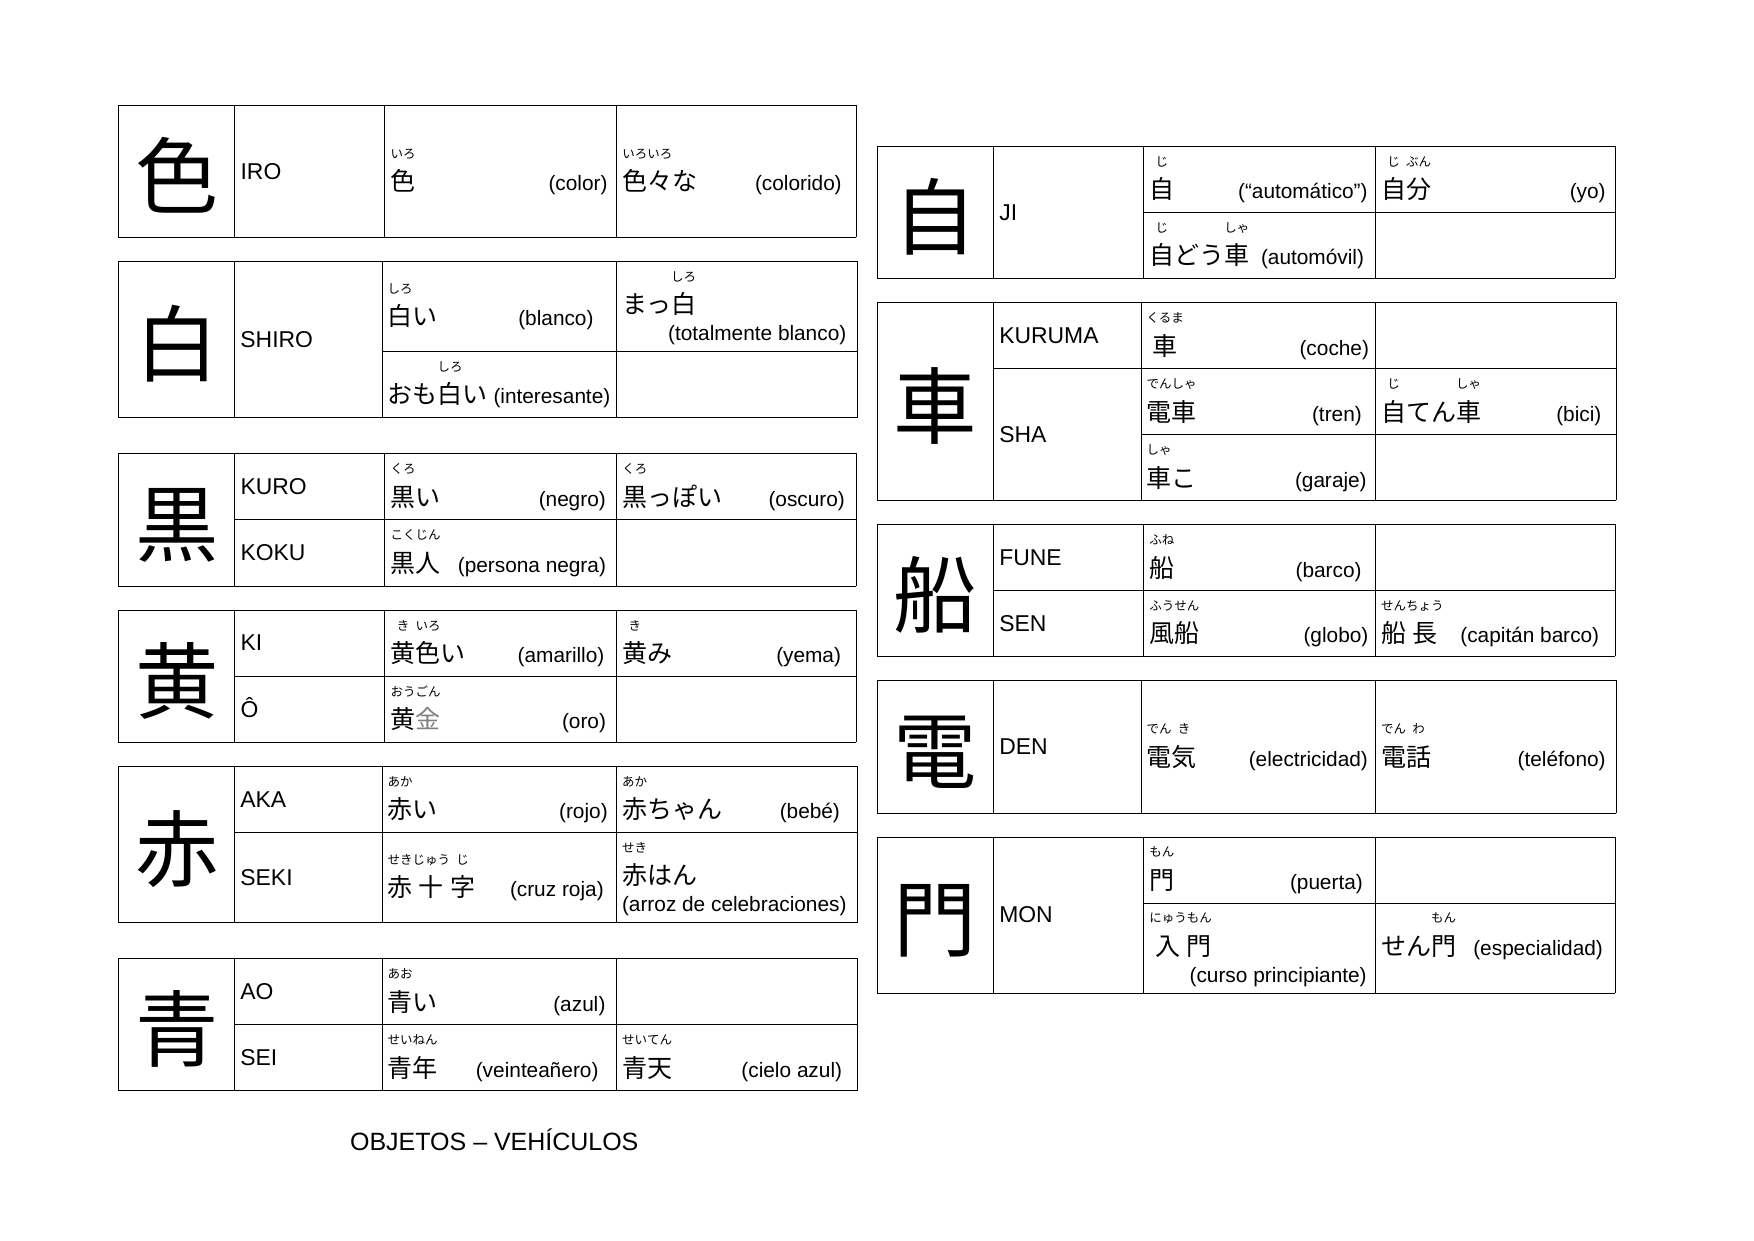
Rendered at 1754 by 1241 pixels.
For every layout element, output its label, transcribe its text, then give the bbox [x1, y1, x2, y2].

table_header 門もん (puerta) [1144, 838, 1375, 902]
table_header 黄 [119, 611, 234, 742]
table_cell [617, 520, 856, 586]
table_cell 赤せきはん (arroz de celebraciones) [617, 833, 857, 922]
table_header [1376, 525, 1615, 590]
table_cell 青せい天てん (cielo azul) [617, 1025, 857, 1090]
table_cell 黄おう金ごん (oro) [385, 677, 616, 742]
table_cell [617, 352, 857, 417]
table_header 色 [119, 106, 234, 237]
table_header MON [994, 838, 1143, 992]
table_cell 青せい年ねん (veinteañero) [383, 1025, 616, 1090]
table_header 電でん話わ (teléfono) [1376, 681, 1616, 812]
table_cell 自じてん車しゃ (bici) [1376, 369, 1616, 434]
table_header DEN [994, 681, 1141, 812]
table_header 自じ (“automático”) [1144, 147, 1375, 212]
table_header 黄き色いろい (amarillo) [385, 611, 616, 676]
table_header 赤 [119, 767, 234, 922]
table_header [617, 959, 857, 1024]
table_header 電 [878, 681, 993, 812]
table_header 車くるま (coche) [1142, 303, 1375, 368]
table_header 白しろい (blanco) [383, 262, 616, 351]
table_header 船ふね (barco) [1144, 525, 1375, 590]
table_header IRO [235, 106, 384, 237]
table_cell 入にゅう門もん (curso principiante) [1144, 904, 1375, 992]
table_header KURO [235, 454, 384, 519]
table_cell Ô [235, 677, 384, 742]
table_cell 車しゃこ (garaje) [1142, 435, 1375, 500]
table_header AO [235, 959, 382, 1024]
table_cell KOKU [235, 520, 384, 586]
table_header 自 [878, 147, 993, 278]
table_cell [1376, 435, 1616, 500]
table_header KI [235, 611, 384, 676]
table_header 青あおい (azul) [383, 959, 616, 1024]
table_cell 電でん車しゃ (tren) [1142, 369, 1375, 434]
table_header AKA [235, 767, 382, 832]
table_header KURUMA [994, 303, 1141, 368]
table_header 白 [119, 262, 234, 417]
table_header 電でん気き (electricidad) [1142, 681, 1375, 812]
table_header FUNE [994, 525, 1143, 590]
table_header 車 [878, 303, 993, 500]
table_cell 自じどう車しゃ (automóvil) [1144, 213, 1375, 278]
table_cell SHA [994, 369, 1141, 500]
table_header 黒くろっぽい (oscuro) [617, 454, 856, 519]
table_header 船 [878, 525, 993, 656]
table_cell SEKI [235, 833, 382, 922]
table_header [1376, 303, 1616, 368]
table_cell 赤せき十じゅう字じ (cruz roja) [383, 833, 616, 922]
table_header 黒 [119, 454, 234, 586]
table_header まっ白しろ (totalmente blanco) [617, 262, 857, 351]
table_header 黒くろい (negro) [385, 454, 616, 519]
table_cell [1376, 213, 1615, 278]
text OBJETOS – VEHÍCULOS [118, 1127, 877, 1156]
table_cell [617, 677, 856, 742]
table_header 赤あかちゃん (bebé) [617, 767, 857, 832]
table_header 自じ分ぶん (yo) [1376, 147, 1615, 212]
table_header 青 [119, 959, 234, 1090]
table_cell せん門もん (especialidad) [1376, 904, 1615, 992]
table_cell SEN [994, 591, 1143, 656]
table_header 黄きみ (yema) [617, 611, 856, 676]
table_header SHIRO [235, 262, 382, 417]
table_header JI [994, 147, 1143, 278]
table_cell SEI [235, 1025, 382, 1090]
table_header 赤あかい (rojo) [383, 767, 616, 832]
table_header 色いろ (color) [385, 106, 616, 237]
table_cell 風ふう船せん (globo) [1144, 591, 1375, 656]
table_header [1376, 838, 1615, 902]
table_cell おも白しろい (interesante) [383, 352, 616, 417]
table_header 門 [878, 838, 993, 992]
table_cell 船せん長ちょう (capitán barco) [1376, 591, 1615, 656]
table_cell 黒こく人じん (persona negra) [385, 520, 616, 586]
table_header 色いろ々いろな (colorido) [617, 106, 856, 237]
